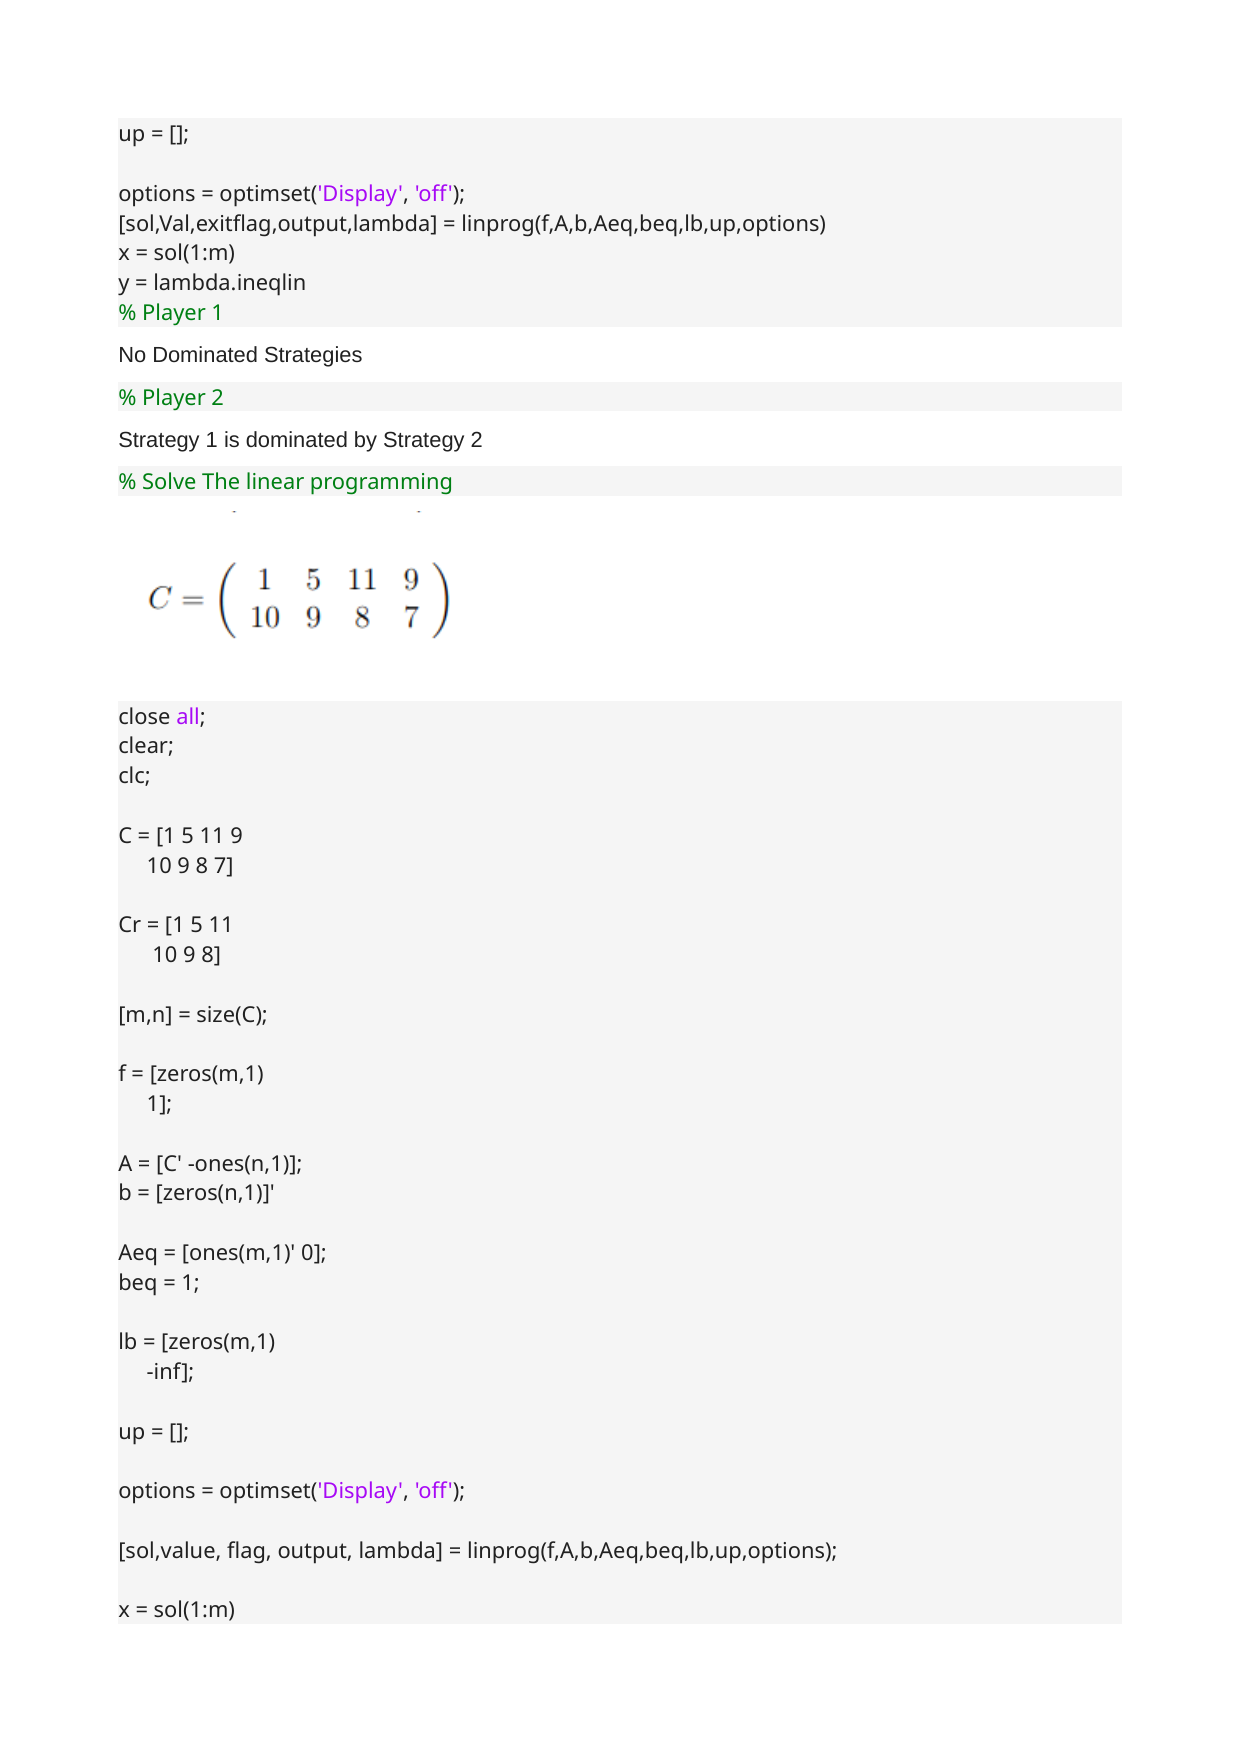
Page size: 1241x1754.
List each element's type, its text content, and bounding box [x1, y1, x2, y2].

text up = []; [118, 118, 1122, 148]
text % Player 2 [118, 382, 1122, 411]
text beq = 1; [118, 1267, 1122, 1297]
text [sol,Val,exitflag,output,lambda] = linprog(f,A,b,Aeq,beq,lb,up,options) [118, 207, 1122, 237]
text b = [zeros(n,1)]' [118, 1177, 1122, 1207]
text options = optimset('Display', 'off'); [118, 178, 1122, 207]
text clear; [118, 731, 1122, 760]
text % Player 1 [118, 297, 1122, 327]
text -inf]; [118, 1356, 1122, 1386]
text Strategy 1 is dominated by Strategy 2 [118, 427, 1122, 452]
text Aeq = [ones(m,1)' 0]; [118, 1237, 1122, 1267]
text % Solve The linear programming [118, 466, 1122, 496]
text f = [zeros(m,1) [118, 1058, 1122, 1088]
text clc; [118, 760, 1122, 790]
text [sol,value, flag, output, lambda] = linprog(f,A,b,Aeq,beq,lb,up,options); [118, 1535, 1122, 1565]
text 10 9 8] [118, 939, 1122, 969]
text y = lambda.ineqlin [118, 267, 1122, 297]
text [m,n] = size(C); [118, 999, 1122, 1028]
text x = sol(1:m) [118, 1594, 1122, 1624]
text 10 9 8 7] [118, 850, 1122, 879]
picture [118, 511, 531, 687]
text lb = [zeros(m,1) [118, 1326, 1122, 1356]
text up = []; [118, 1416, 1122, 1446]
text options = optimset('Display', 'off'); [118, 1475, 1122, 1505]
text No Dominated Strategies [118, 342, 1122, 367]
text 1]; [118, 1088, 1122, 1118]
text A = [C' -ones(n,1)]; [118, 1148, 1122, 1177]
text Cr = [1 5 11 [118, 909, 1122, 939]
text x = sol(1:m) [118, 237, 1122, 267]
text C = [1 5 11 9 [118, 820, 1122, 850]
text close all; [118, 701, 1122, 731]
